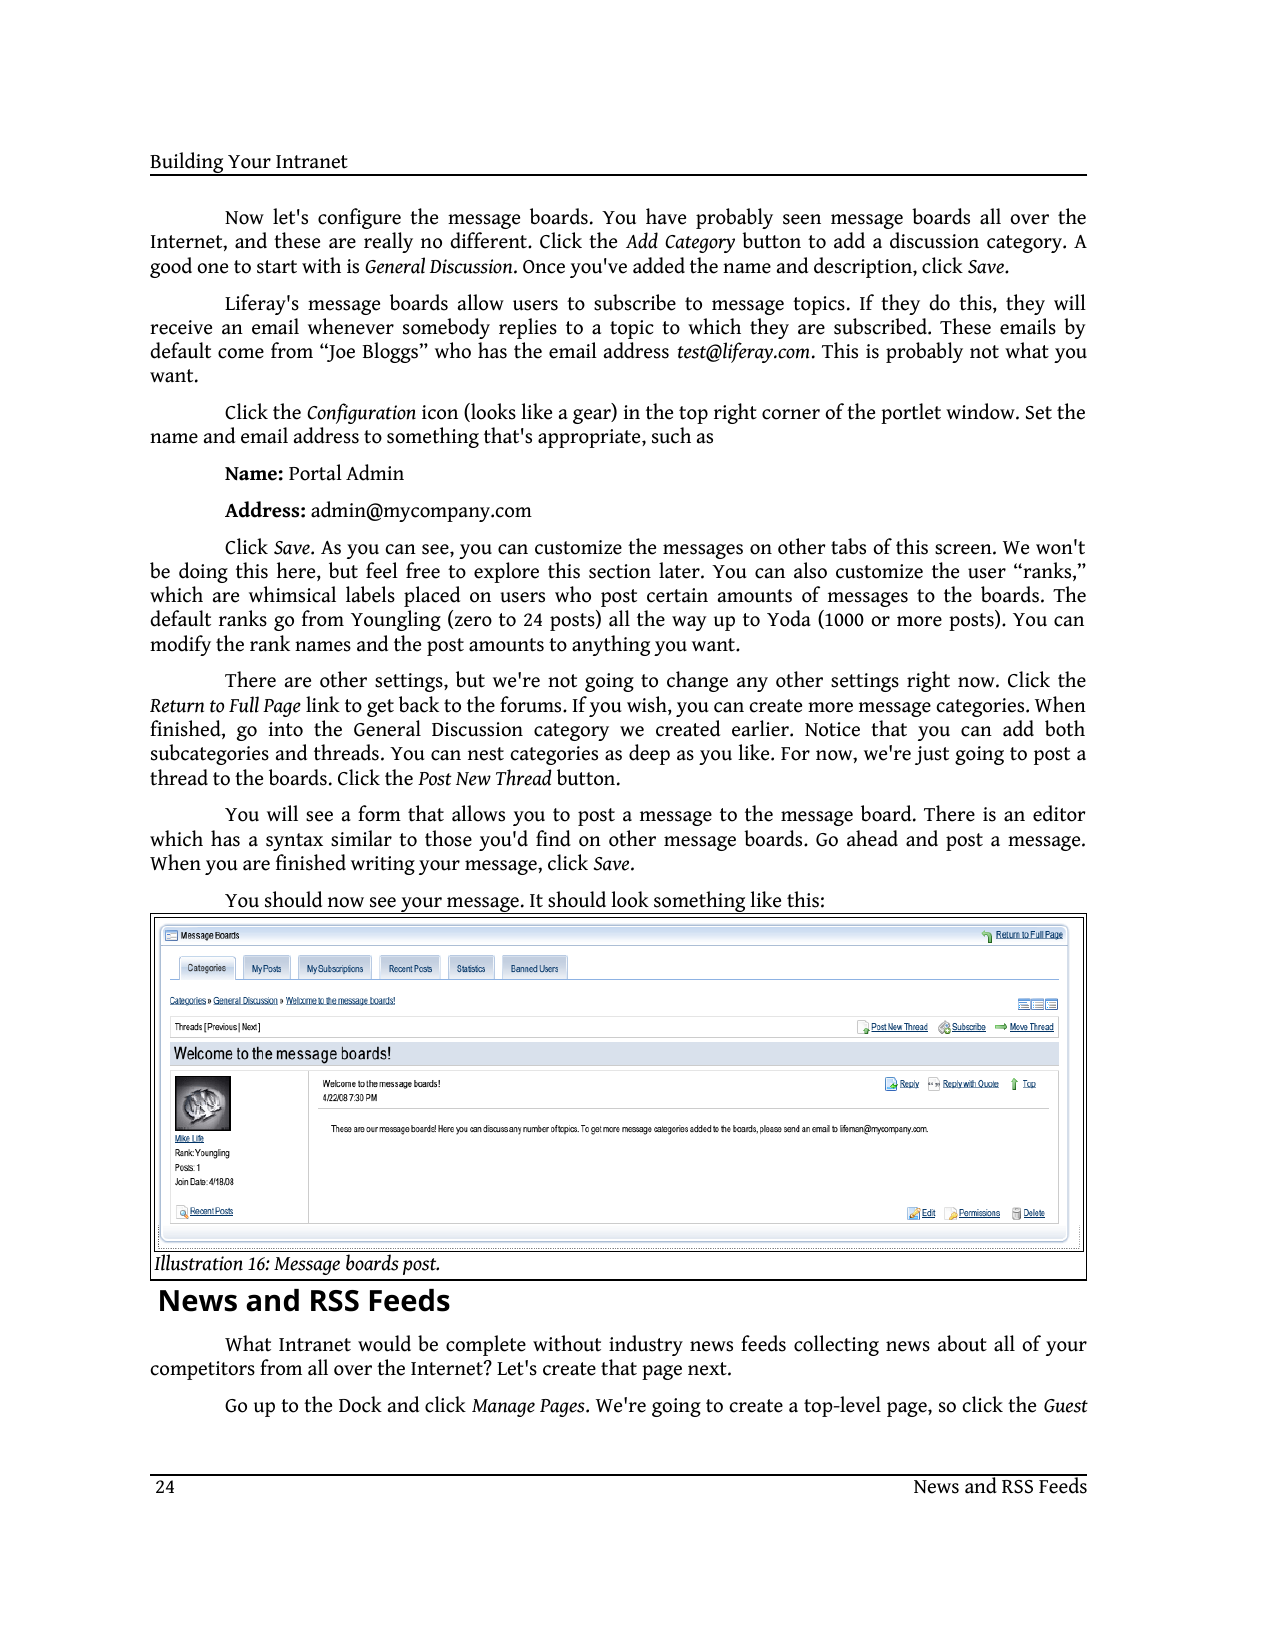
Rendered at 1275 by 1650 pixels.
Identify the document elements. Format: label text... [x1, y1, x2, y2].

text What Intranet would be complete without industry news feeds collecting news about all of your competitors from all over the Internet? Let's create that page next. [150, 1333, 1087, 1381]
text Liferay's message boards allow users to subscribe to message topics. If they do this, they will receive an email whenever somebody replies to a topic to which they are subscribed. These emails by default come from “Joe Bloggs” who has the email address test@liferay.com. This is probably not what you want. [150, 292, 1087, 389]
subtitle News and RSS Feeds [150, 1281, 1087, 1320]
text Now let's configure the message boards. You have probably seen message boards all over the Internet, and these are really no different. Click the Add Category button to add a discussion category. A good one to start with is General Discussion. Once you've added the name and description, click Save. [150, 206, 1087, 279]
text Go up to the Dock and click Manage Pages. We're going to create a top-level page, so click the Guest [150, 1394, 1087, 1418]
text Illustration 16: Message boards post. [154, 1252, 1083, 1276]
picture [158, 921, 1080, 1249]
text Click Save. As you can see, you can customize the messages on other tabs of this screen. We won't be doing this here, but feel free to explore this section later. You can also customize the user “ranks,” which are whimsical labels placed on users who post certain amounts of messages to the boards. The default ranks go from Youngling (zero to 24 posts) all the way up to Yoda (1000 or more posts). You can modify the rank names and the post amounts to anything you want. [150, 536, 1087, 657]
text There are other settings, but we're not going to change any other settings right now. Click the Return to Full Page link to get back to the forums. If you wish, you can create more message categories. When finished, go into the General Discussion category we created earlier. Notice that you can add both subcategories and threads. You can nest categories as deep as you like. For now, we're just going to post a thread to the boards. Click the Post New Thread button. [150, 670, 1087, 791]
text You should now see your message. It should look something like this: [150, 889, 1087, 913]
text Address: admin@mycompany.com [150, 499, 1087, 523]
text Click the Configuration icon (looks like a gear) in the top right corner of the portlet window. Set the name and email address to something that's appropriate, such as [150, 401, 1087, 450]
text [155, 918, 1083, 1251]
text You will see a form that allows you to post a message to the message board. There is an editor which has a syntax similar to those you'd find on other message boards. Go ahead and post a message. When you are finished writing your message, click Save. [150, 803, 1087, 876]
subtitle [151, 914, 1086, 1279]
text Name: Portal Admin [150, 462, 1087, 487]
